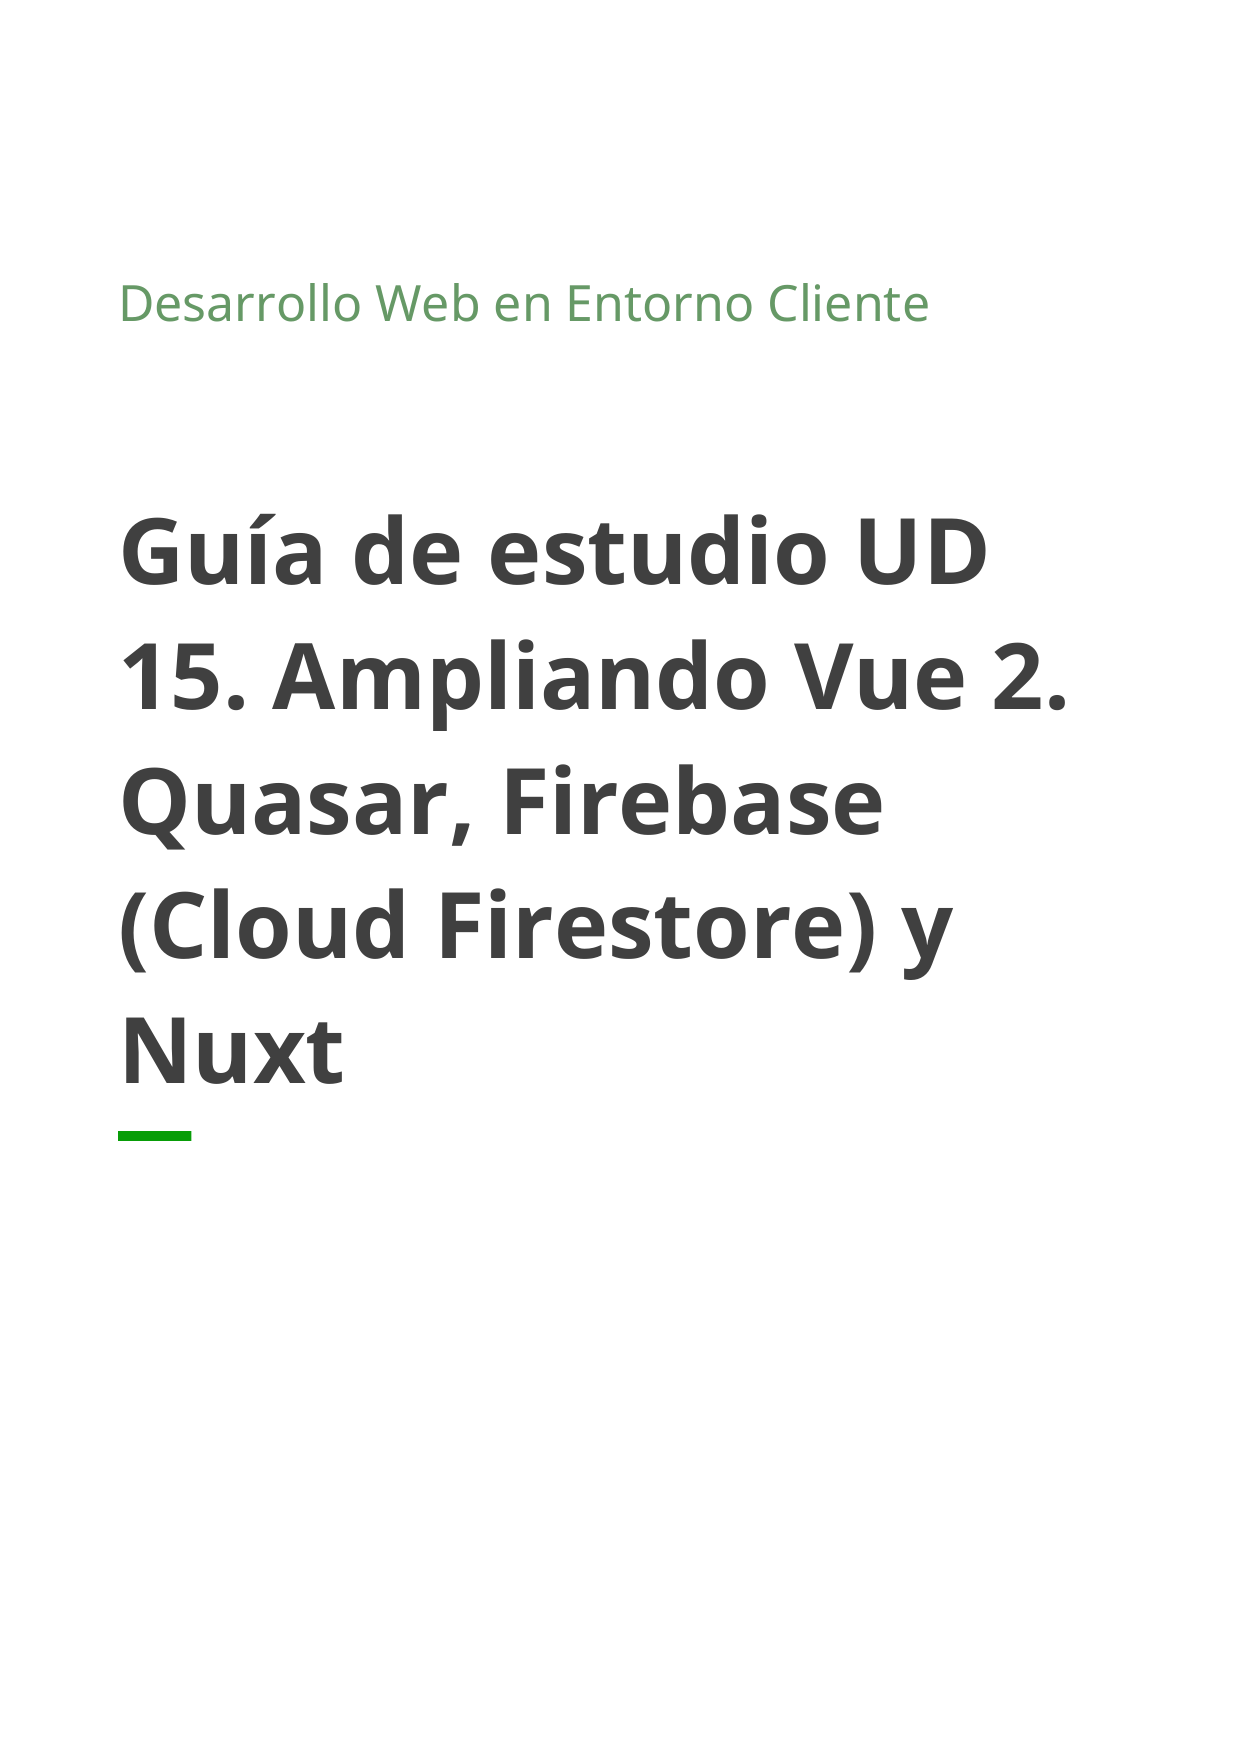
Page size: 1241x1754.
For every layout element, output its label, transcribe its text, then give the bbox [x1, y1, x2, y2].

title Desarrollo Web en Entorno Cliente [118, 268, 1122, 336]
picture [118, 1131, 192, 1141]
title Guía de estudio UD 15. Ampliando Vue 2. Quasar, Firebase (Cloud Firestore) y Nuxt [118, 486, 1122, 1111]
